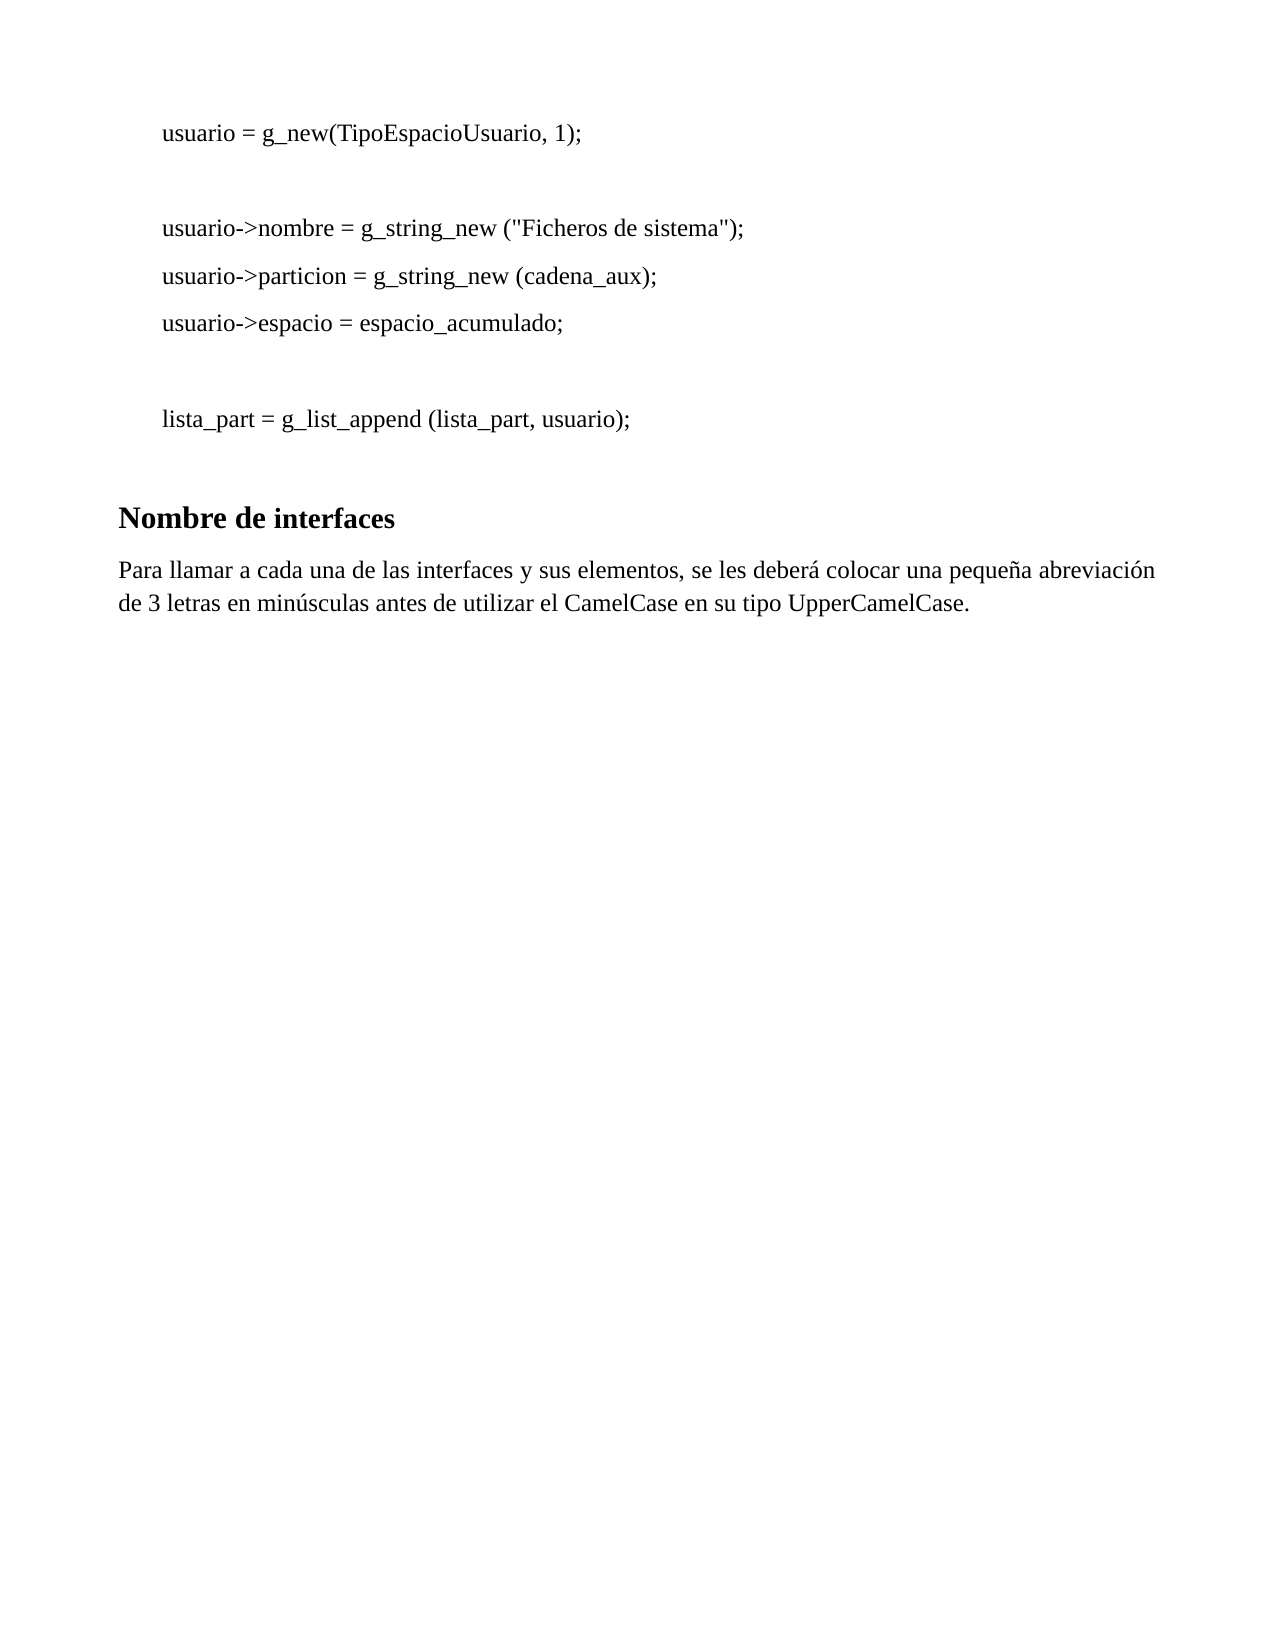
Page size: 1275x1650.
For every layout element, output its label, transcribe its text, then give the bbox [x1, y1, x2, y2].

text lista_part = g_list_append (lista_part, usuario); [118, 404, 1157, 432]
text Para llamar a cada una de las interfaces y sus elementos, se les deberá colocar una pequeña abreviación de 3 letras en minúsculas antes de utilizar el CamelCase en su tipo UpperCamelCase. [118, 555, 1157, 617]
text usuario->espacio = espacio_acumulado; [118, 308, 1157, 337]
text usuario = g_new(TipoEspacioUsuario, 1); [118, 118, 1157, 147]
text usuario->nombre = g_string_new ("Ficheros de sistema"); [118, 213, 1157, 242]
text Nombre de interfaces [118, 499, 1157, 535]
text usuario->particion = g_string_new (cadena_aux); [118, 261, 1157, 290]
